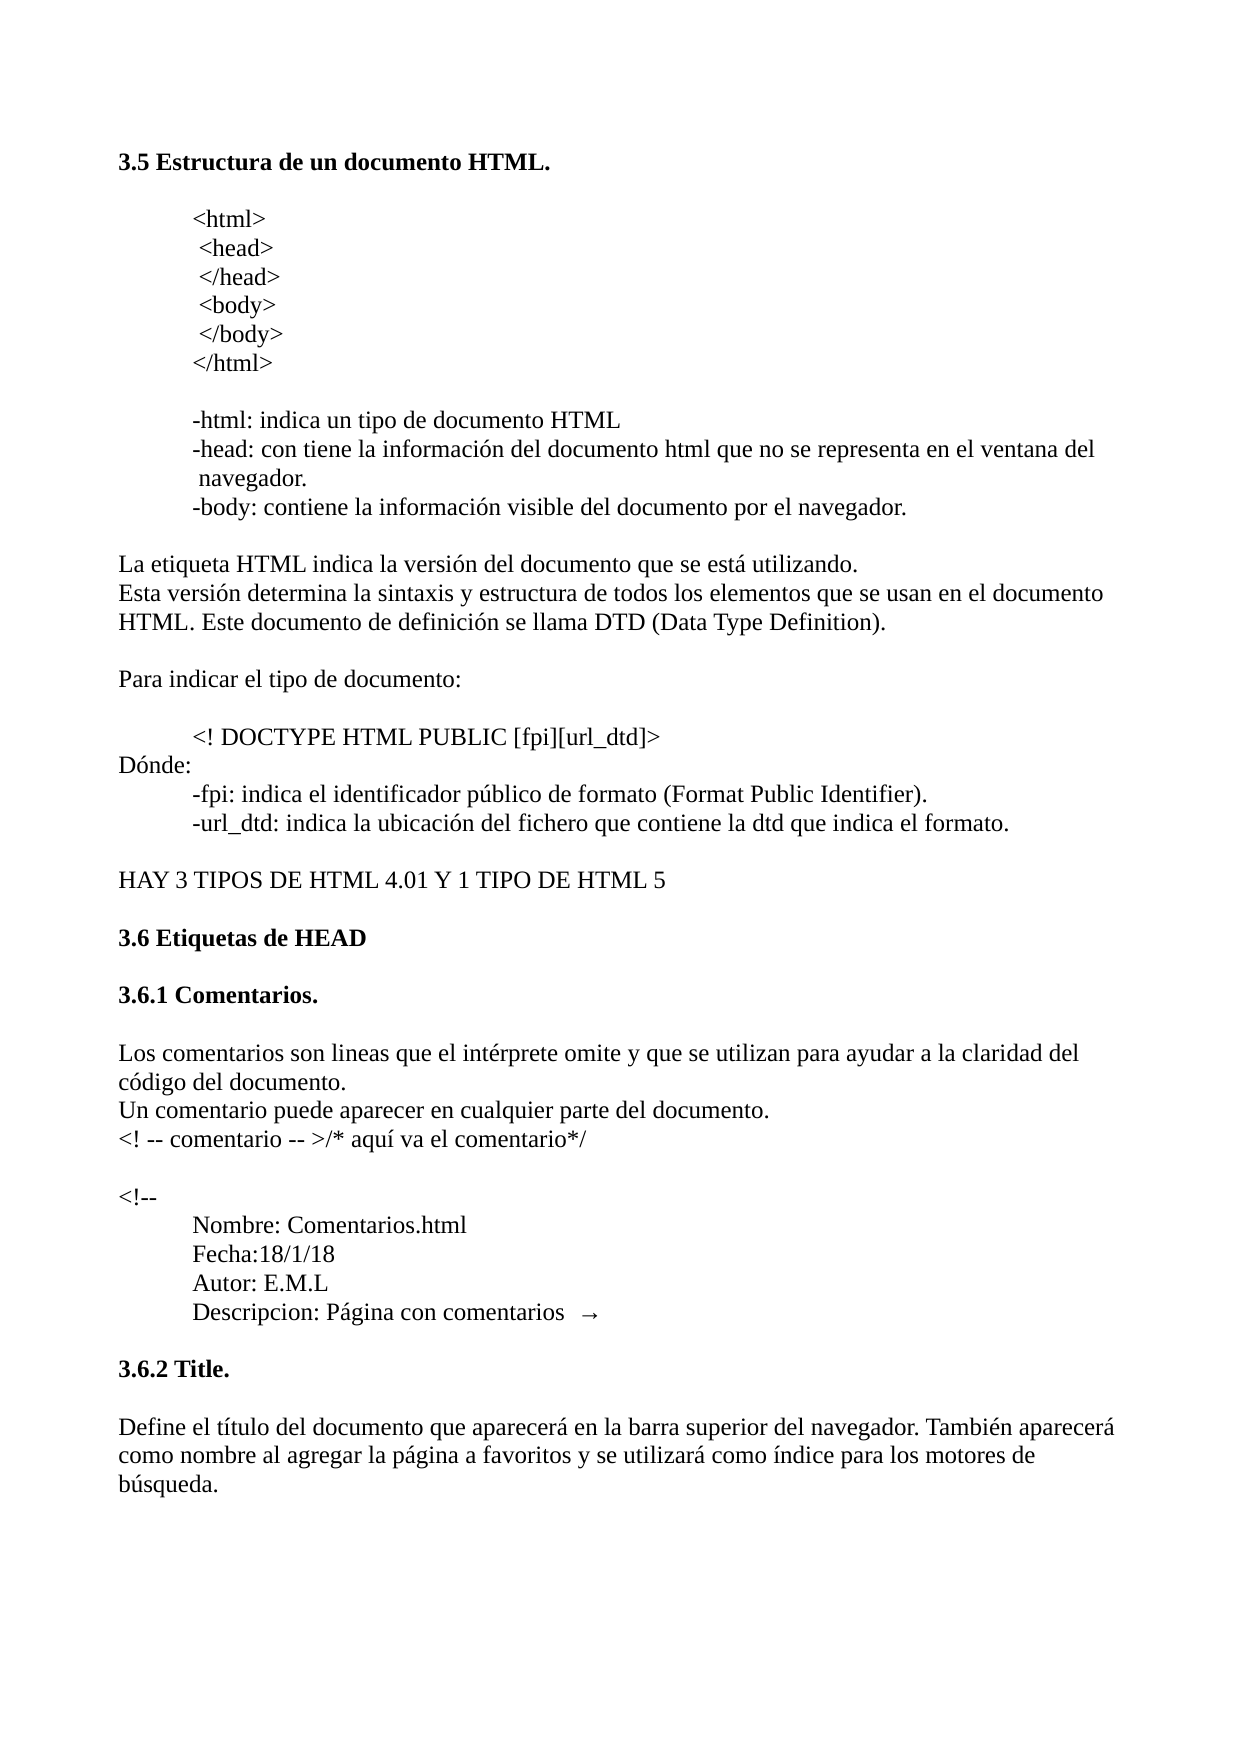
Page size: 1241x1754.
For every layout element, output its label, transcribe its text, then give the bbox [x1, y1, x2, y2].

text <! -- comentario -- >/* aquí va el comentario*/ [118, 1124, 1122, 1153]
text <html> [118, 204, 1122, 233]
text 3.6.2 Title. [118, 1354, 1122, 1383]
text -url_dtd: indica la ubicación del fichero que contiene la dtd que indica el formato. [118, 808, 1122, 837]
text -head: con tiene la información del documento html que no se representa en el ventana del navegador. [118, 434, 1122, 492]
text </body> [118, 319, 1122, 348]
text </head> [118, 262, 1122, 291]
text -body: contiene la información visible del documento por el navegador. [118, 492, 1122, 521]
text Esta versión determina la sintaxis y estructura de todos los elementos que se usan en el documento HTML. Este documento de definición se llama DTD (Data Type Definition). [118, 578, 1122, 636]
text Nombre: Comentarios.html [118, 1211, 1122, 1239]
text La etiqueta HTML indica la versión del documento que se está utilizando. [118, 549, 1122, 578]
text Descripcion: Página con comentarios → [118, 1297, 1122, 1326]
text -html: indica un tipo de documento HTML [118, 406, 1122, 434]
text <body> [118, 291, 1122, 319]
text Fecha:18/1/18 [118, 1239, 1122, 1268]
text Define el título del documento que aparecerá en la barra superior del navegador. También aparecerá como nombre al agregar la página a favoritos y se utilizará como índice para los motores de búsqueda. [118, 1412, 1122, 1498]
text <! DOCTYPE HTML PUBLIC [fpi][url_dtd]> [118, 722, 1122, 751]
text 3.5 Estructura de un documento HTML. [118, 147, 1122, 176]
text Dónde: [118, 751, 1122, 779]
text Los comentarios son lineas que el intérprete omite y que se utilizan para ayudar a la claridad del código del documento. [118, 1038, 1122, 1096]
text Autor: E.M.L [118, 1268, 1122, 1297]
text 3.6.1 Comentarios. [118, 981, 1122, 1009]
text <head> [118, 233, 1122, 262]
text Para indicar el tipo de documento: [118, 664, 1122, 693]
text </html> [118, 348, 1122, 377]
text 3.6 Etiquetas de HEAD [118, 923, 1122, 952]
text -fpi: indica el identificador público de formato (Format Public Identifier). [118, 779, 1122, 808]
text <!-- [118, 1182, 1122, 1211]
text Un comentario puede aparecer en cualquier parte del documento. [118, 1096, 1122, 1124]
text HAY 3 TIPOS DE HTML 4.01 Y 1 TIPO DE HTML 5 [118, 866, 1122, 894]
